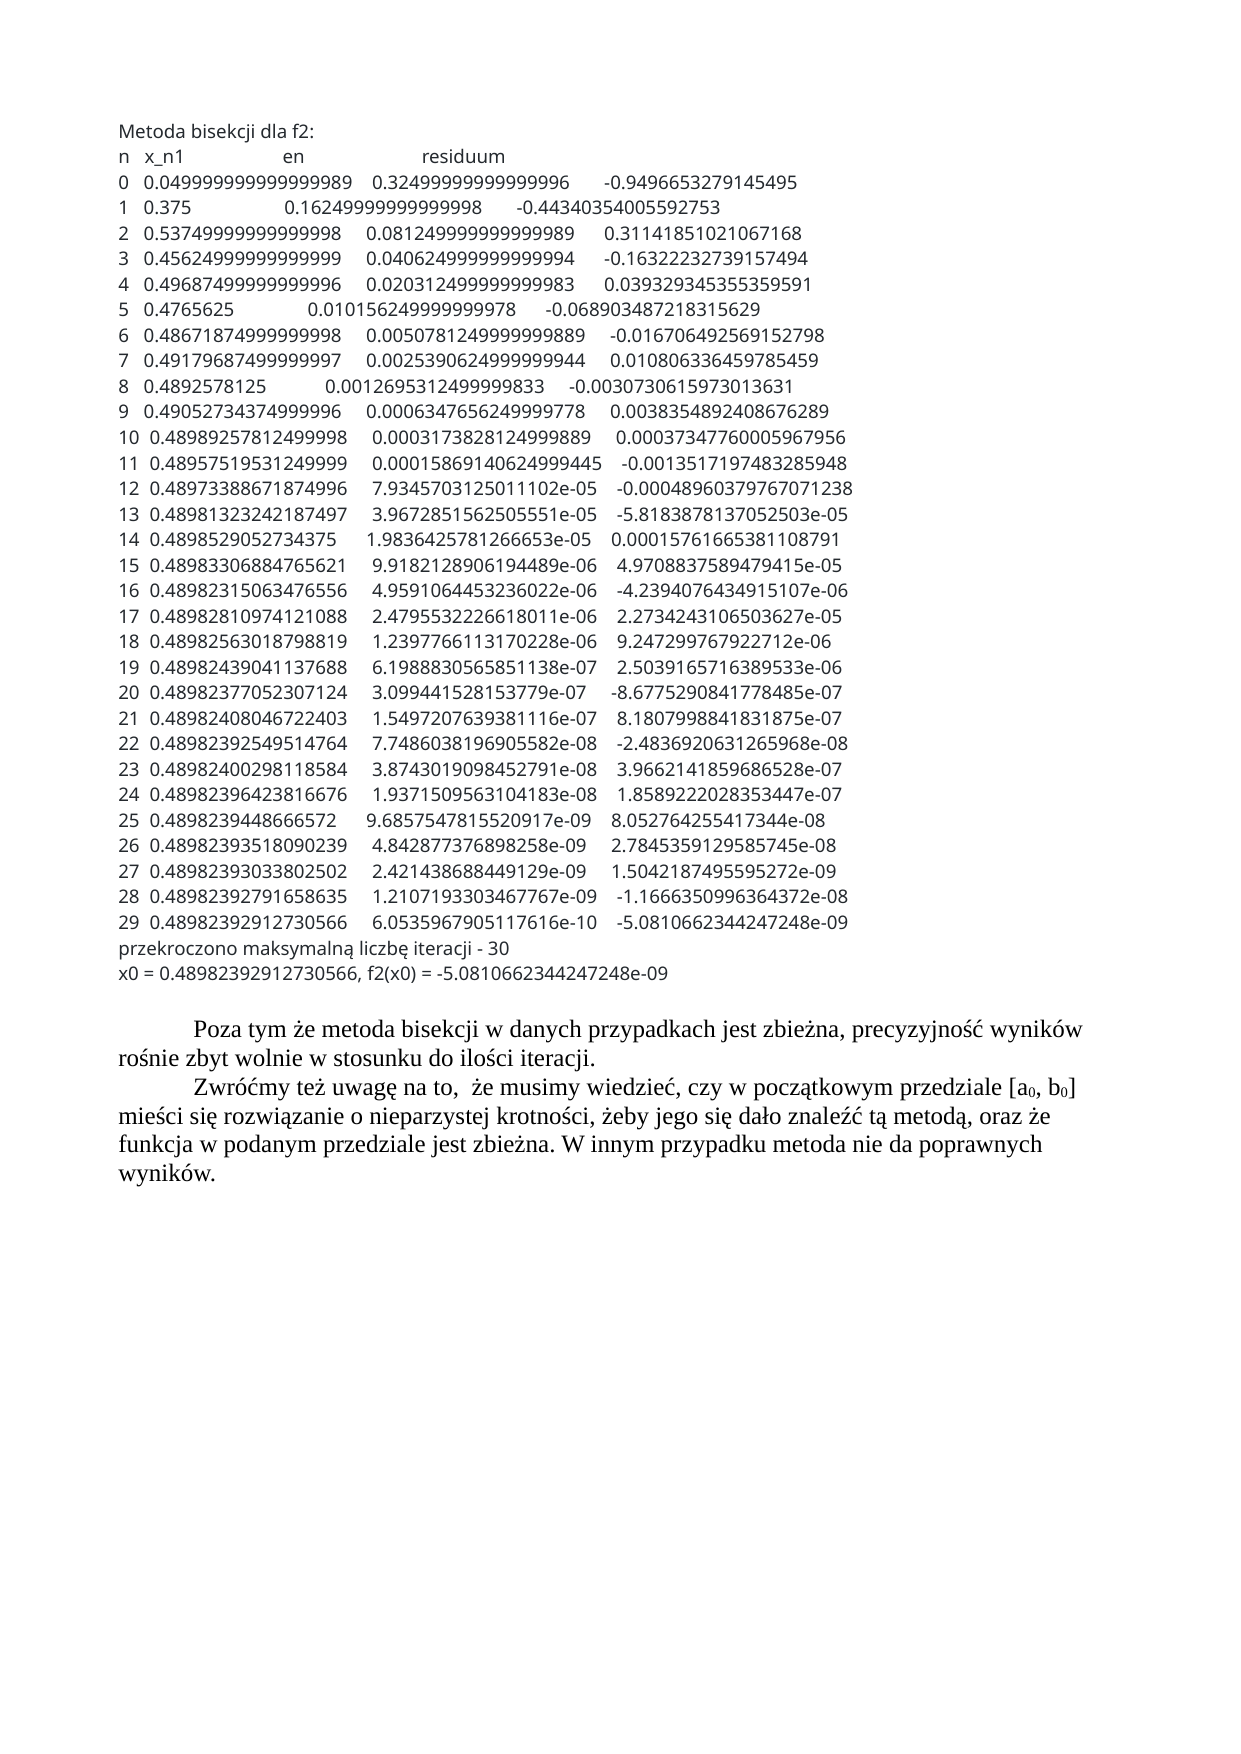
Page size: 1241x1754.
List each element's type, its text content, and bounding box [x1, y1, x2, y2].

text Zwróćmy też uwagę na to, że musimy wiedzieć, czy w początkowym przedziale [a0, b0] mieści się rozwiązanie o nieparzystej krotności, żeby jego się dało znaleźć tą metodą, oraz że funkcja w podanym przedziale jest zbieżna. W innym przypadku metoda nie da poprawnych wyników. [118, 1072, 1122, 1187]
text Metoda bisekcji dla f2: n x_n1 en residuum 0 0.049999999999999989 0.32499999999999996 -0.9496653279145495 1 0.375 0.16249999999999998 -0.44340354005592753 2 0.53749999999999998 0.081249999999999989 0.31141851021067168 3 0.45624999999999999 0.040624999999999994 -0.16322232739157494 4 0.49687499999999996 0.020312499999999983 0.039329345355359591 5 0.4765625 0.010156249999999978 -0.068903487218315629 6 0.48671874999999998 0.0050781249999999889 -0.016706492569152798 7 0.49179687499999997 0.0025390624999999944 0.010806336459785459 8 0.4892578125 0.0012695312499999833 -0.0030730615973013631 9 0.49052734374999996 0.0006347656249999778 0.0038354892408676289 10 0.48989257812499998 0.0003173828124999889 0.00037347760005967956 11 0.48957519531249999 0.00015869140624999445 -0.0013517197483285948 12 0.48973388671874996 7.9345703125011102e-05 -0.00048960379767071238 13 0.48981323242187497 3.9672851562505551e-05 -5.8183878137052503e-05 14 0.4898529052734375 1.9836425781266653e-05 0.00015761665381108791 15 0.48983306884765621 9.9182128906194489e-06 4.9708837589479415e-05 16 0.48982315063476556 4.9591064453236022e-06 -4.2394076434915107e-06 17 0.48982810974121088 2.4795532226618011e-06 2.2734243106503627e-05 18 0.48982563018798819 1.2397766113170228e-06 9.247299767922712e-06 19 0.48982439041137688 6.1988830565851138e-07 2.5039165716389533e-06 20 0.48982377052307124 3.099441528153779e-07 -8.6775290841778485e-07 21 0.48982408046722403 1.5497207639381116e-07 8.1807998841831875e-07 22 0.48982392549514764 7.7486038196905582e-08 -2.4836920631265968e-08 23 0.48982400298118584 3.8743019098452791e-08 3.9662141859686528e-07 24 0.48982396423816676 1.9371509563104183e-08 1.8589222028353447e-07 25 0.4898239448666572 9.6857547815520917e-09 8.052764255417344e-08 26 0.48982393518090239 4.842877376898258e-09 2.7845359129585745e-08 27 0.48982393033802502 2.421438688449129e-09 1.5042187495595272e-09 28 0.48982392791658635 1.2107193303467767e-09 -1.1666350996364372e-08 29 0.48982392912730566 6.0535967905117616e-10 -5.0810662344247248e-09 przekroczono maksymalną liczbę iteracji - 30 x0 = 0.48982392912730566, f2(x0) = -5.0810662344247248e-09 [118, 118, 1122, 986]
text Poza tym że metoda bisekcji w danych przypadkach jest zbieżna, precyzyjność wyników rośnie zbyt wolnie w stosunku do ilości iteracji. [118, 1014, 1122, 1072]
